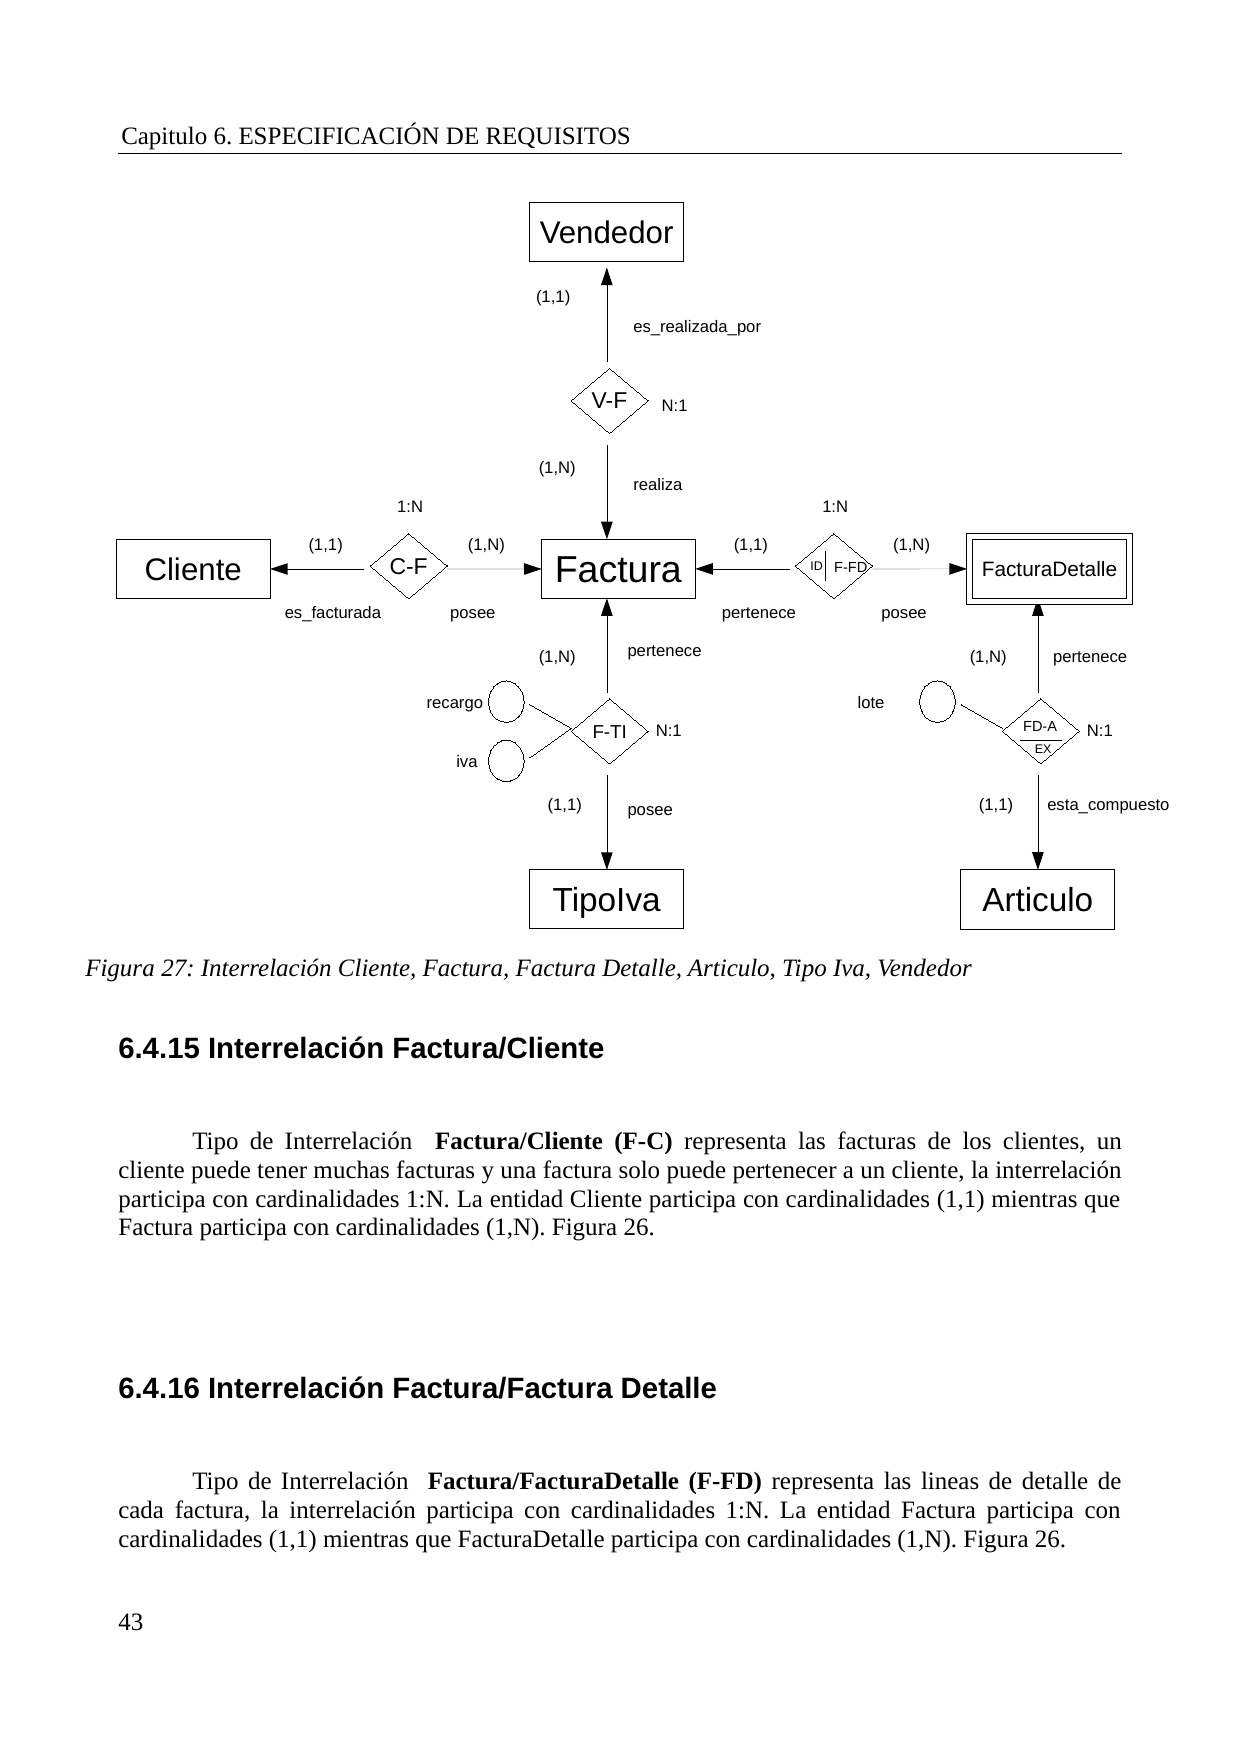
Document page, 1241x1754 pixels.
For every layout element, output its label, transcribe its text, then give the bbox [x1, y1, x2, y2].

subtitle 6.4.15 Interrelación Factura/Cliente [118, 1031, 1122, 1065]
text Figura 27: Interrelación Cliente, Factura, Factura Detalle, Articulo, Tipo Iva, Vendedor [85, 953, 1199, 982]
text Tipo de Interrelación Factura/FacturaDetalle (F-FD) representa las lineas de detalle de cada factura, la interrelación participa con cardinalidades 1:N. La entidad Factura participa con cardinalidades (1,1) mientras que FacturaDetalle participa con cardinalidades (1,N). Figura 26. [118, 1466, 1122, 1552]
subtitle 6.4.16 Interrelación Factura/Factura Detalle [118, 1371, 1122, 1404]
text Tipo de Interrelación Factura/Cliente (F-C) representa las facturas de los clientes, un cliente puede tener muchas facturas y una factura solo puede pertenecer a un cliente, la interrelación participa con cardinalidades 1:N. La entidad Cliente participa con cardinalidades (1,1) mientras que Factura participa con cardinalidades (1,N). Figura 26. [118, 1126, 1122, 1241]
